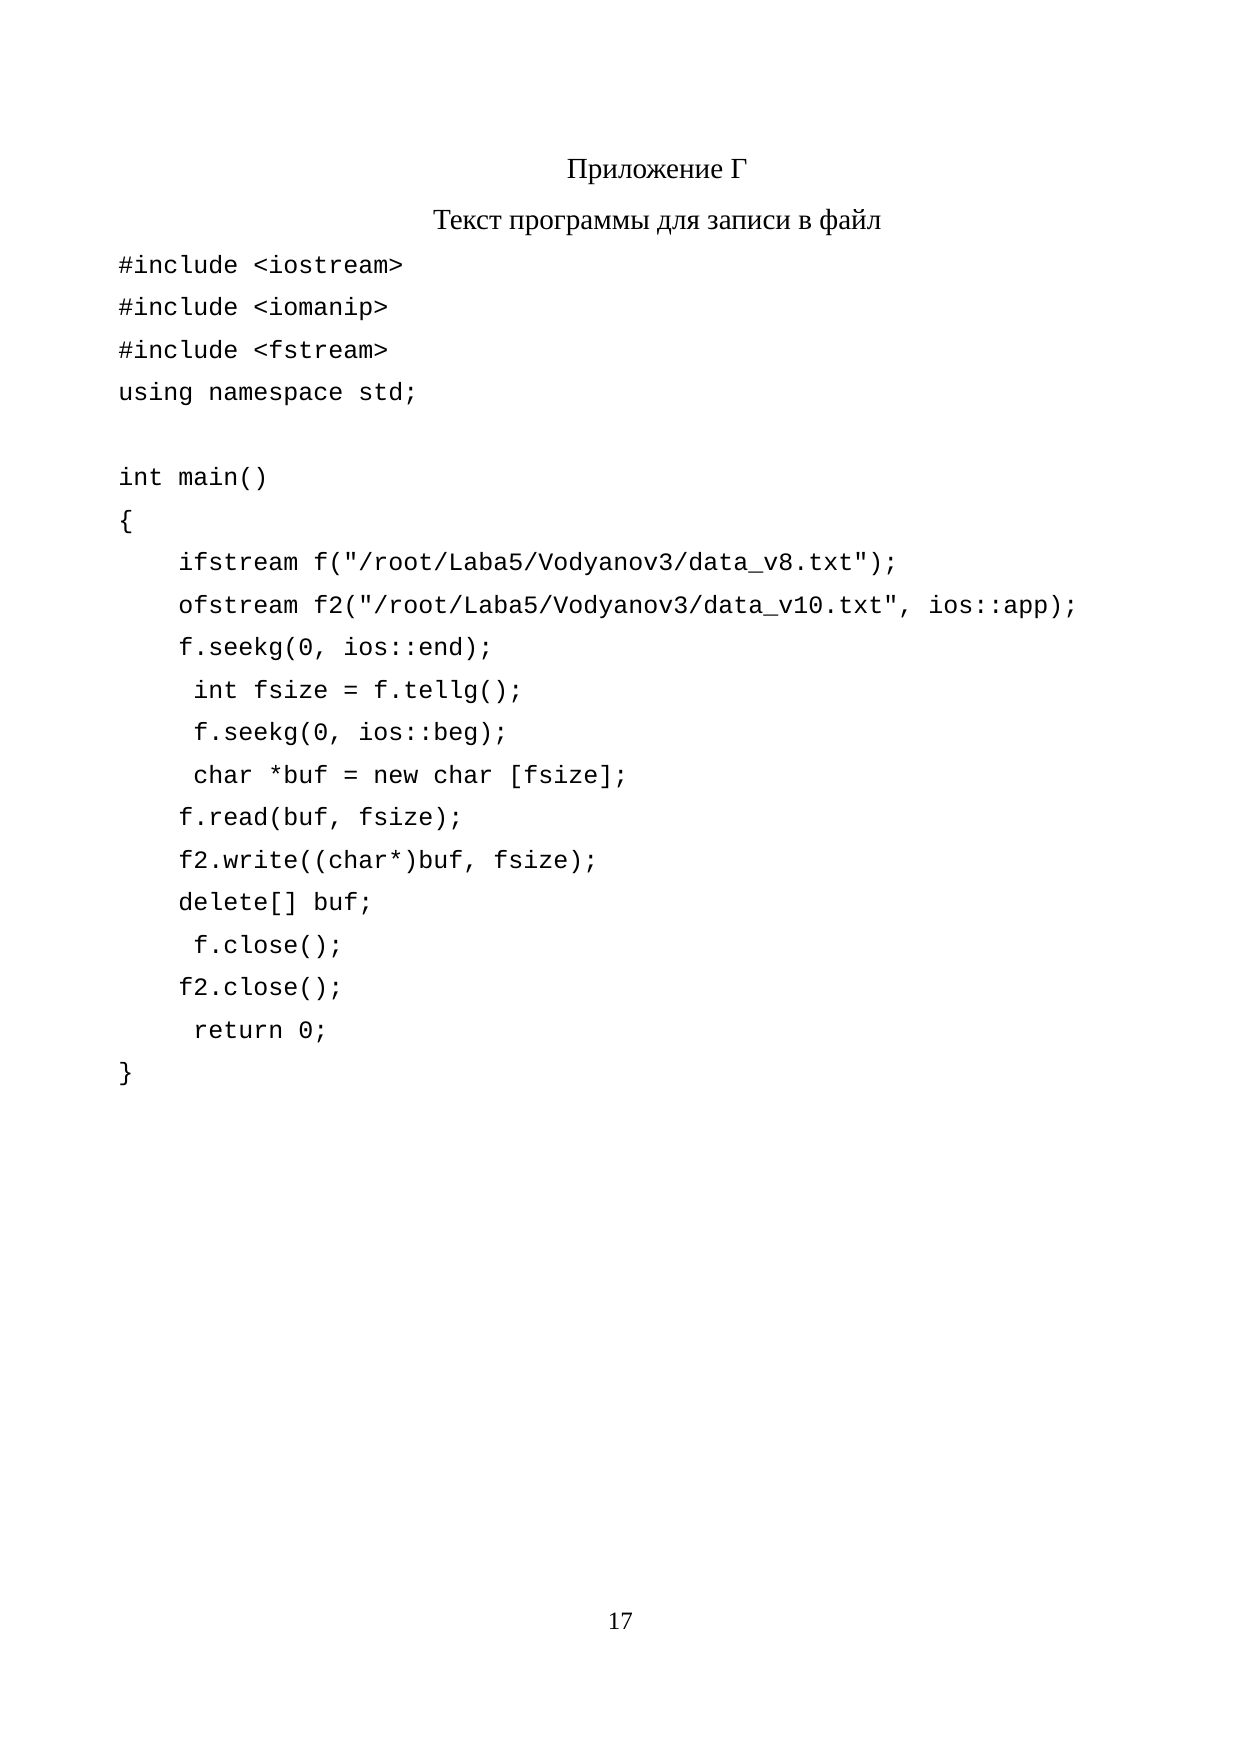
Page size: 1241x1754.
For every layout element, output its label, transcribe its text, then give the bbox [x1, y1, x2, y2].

text Текст программы для записи в файл [118, 202, 1122, 236]
text f.seekg(0, ios::end); [118, 635, 1122, 663]
text f.read(buf, fsize); [118, 805, 1122, 833]
text ifstream f("/root/Laba5/Vodyanov3/data_v8.txt"); [118, 550, 1122, 578]
text int fsize = f.tellg(); [118, 677, 1122, 706]
text { [118, 507, 1122, 536]
text f2.close(); [118, 975, 1122, 1003]
text ofstream f2("/root/Laba5/Vodyanov3/data_v10.txt", ios::app); [118, 592, 1122, 621]
text return 0; [118, 1017, 1122, 1046]
text } [118, 1060, 1122, 1088]
text using namespace std; [118, 380, 1122, 408]
text char *buf = new char [fsize]; [118, 762, 1122, 791]
text #include <iostream> [118, 252, 1122, 281]
text #include <fstream> [118, 337, 1122, 366]
text int main() [118, 465, 1122, 493]
text delete[] buf; [118, 890, 1122, 918]
text f2.write((char*)buf, fsize); [118, 847, 1122, 876]
text f.close(); [118, 932, 1122, 961]
text #include <iomanip> [118, 295, 1122, 323]
text f.seekg(0, ios::beg); [118, 720, 1122, 748]
text Приложение Г [118, 152, 1122, 185]
